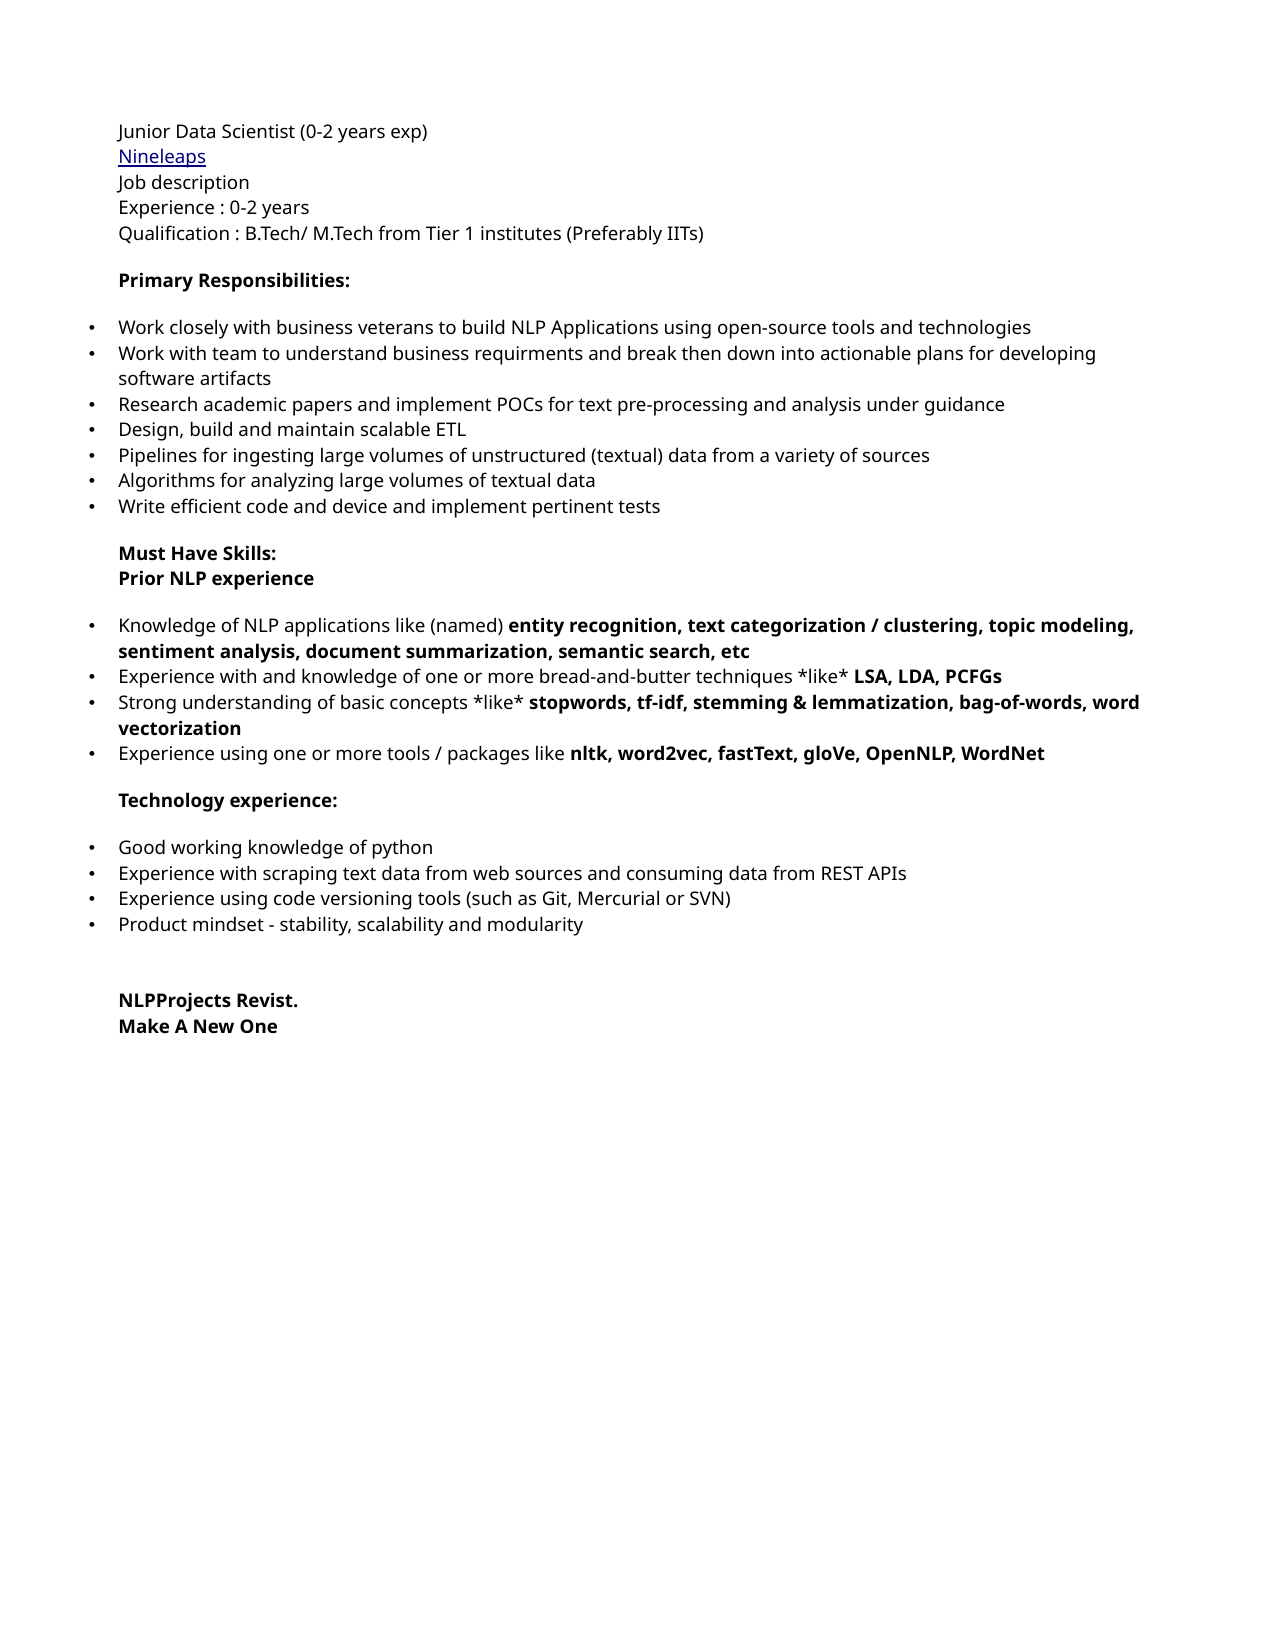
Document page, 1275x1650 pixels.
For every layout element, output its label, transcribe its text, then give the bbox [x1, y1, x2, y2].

list Good working knowledge of python [118, 834, 1157, 860]
list Experience using code versioning tools (such as Git, Mercurial or SVN) [118, 886, 1157, 911]
text Experience : 0-2 years [118, 195, 1157, 220]
text Primary Responsibilities: [118, 267, 1157, 293]
list Product mindset - stability, scalability and modularity [118, 911, 1157, 937]
text Junior Data Scientist (0-2 years exp) [118, 118, 1157, 144]
list Design, build and maintain scalable ETL [118, 416, 1157, 442]
text Technology experience: [118, 787, 1157, 813]
text Must Have Skills: [118, 540, 1157, 566]
text Nineleaps [118, 144, 1157, 169]
list Write efficient code and device and implement pertinent tests [118, 493, 1157, 518]
list Experience with scraping text data from web sources and consuming data from REST APIs [118, 860, 1157, 886]
list Work with team to understand business requirments and break then down into actionable plans for developing software artifacts [118, 340, 1157, 391]
list Research academic papers and implement POCs for text pre-processing and analysis under guidance [118, 391, 1157, 416]
text Prior NLP experience [118, 566, 1157, 591]
list Experience with and knowledge of one or more bread-and-butter techniques *like* LSA, LDA, PCFGs [118, 664, 1157, 689]
list Experience using one or more tools / packages like nltk, word2vec, fastText, gloVe, OpenNLP, WordNet [118, 740, 1157, 766]
text Qualification : B.Tech/ M.Tech from Tier 1 institutes (Preferably IITs) [118, 220, 1157, 246]
list Algorithms for analyzing large volumes of textual data [118, 467, 1157, 493]
list Pipelines for ingesting large volumes of unstructured (textual) data from a variety of sources [118, 442, 1157, 467]
list Strong understanding of basic concepts *like* stopwords, tf-idf, stemming & lemmatization, bag-of-words, word vectorization [118, 689, 1157, 740]
subtitle Job description [118, 169, 1157, 195]
text NLPProjects Revist. [118, 988, 1157, 1013]
list Work closely with business veterans to build NLP Applications using open-source tools and technologies [118, 314, 1157, 340]
text Make A New One [118, 1013, 1157, 1039]
list Knowledge of NLP applications like (named) entity recognition, text categorization / clustering, topic modeling, sentiment analysis, document summarization, semantic search, etc [118, 613, 1157, 664]
